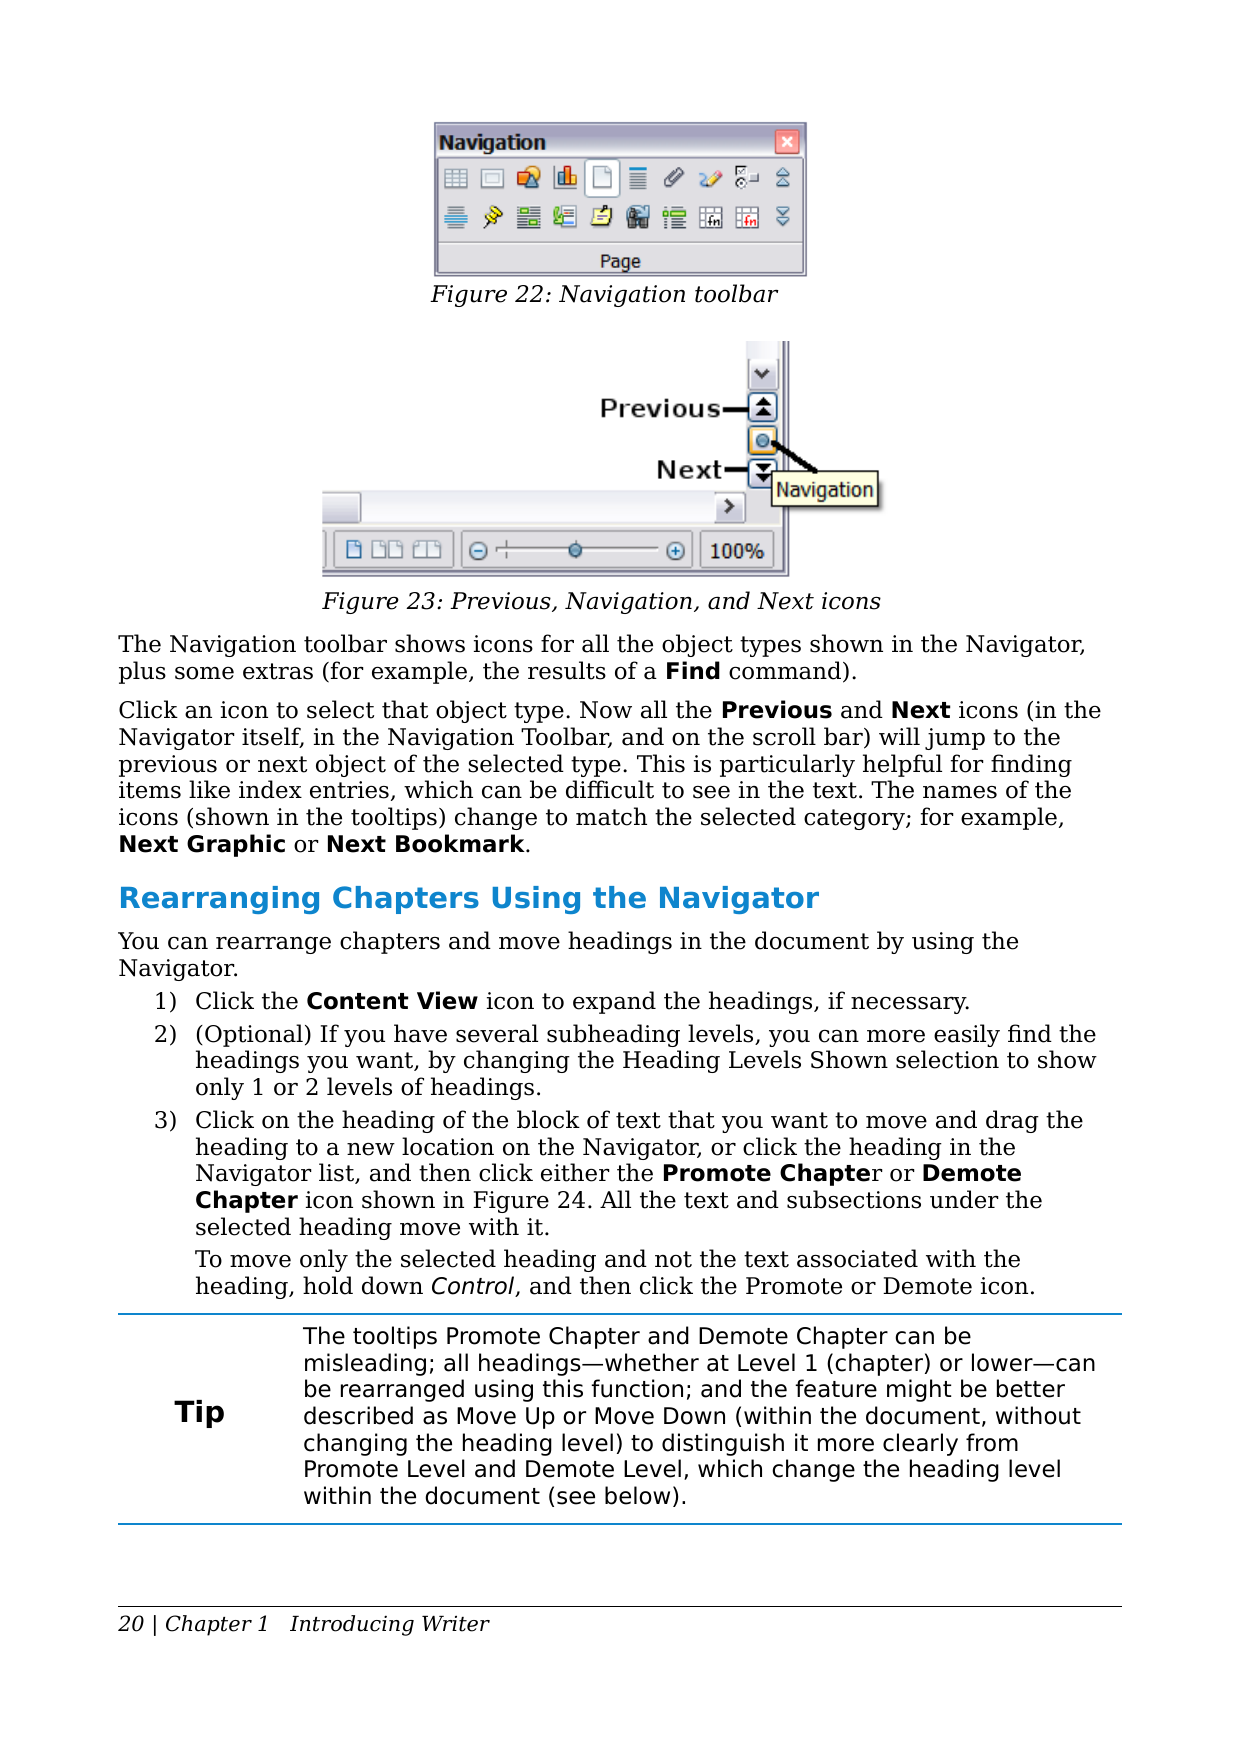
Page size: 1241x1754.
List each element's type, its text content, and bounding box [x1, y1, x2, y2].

list To move only the selected heading and not the text associated with the heading, hold down Control, and then click the Promote or Demote icon. [195, 1247, 1122, 1300]
list Click the Content View icon to expand the headings, if necessary. [177, 988, 1122, 1014]
text Figure 23: Previous, Navigation, and Next icons [322, 588, 918, 615]
list You can rearrange chapters and move headings in the document by using the Navigator. [118, 928, 1122, 981]
subtitle Rearranging Chapters Using the Navigator [118, 882, 1122, 916]
list (Optional) If you have several subheading levels, you can more easily find the headings you want, by changing the Heading Levels Shown selection to show only 1 or 2 levels of headings. [177, 1021, 1122, 1101]
list Click on the heading of the block of text that you want to move and drag the heading to a new location on the Navigator, or click the heading in the Navigator list, and then click either the Promote Chapter or Demote Chapter icon shown in Figure 24. All the text and subsections under the selected heading move with it. [177, 1107, 1122, 1240]
table_header Tip [118, 1315, 281, 1523]
table_header The tooltips Promote Chapter and Demote Chapter can be misleading; all headings—whether at Level 1 (chapter) or lower—can be rearranged using this function; and the feature might be better described as Move Up or Move Down (within the document, without changing the heading level) to distinguish it more clearly from Promote Level and Demote Level, which change the heading level within the document (see below). [281, 1315, 1122, 1523]
picture [322, 341, 889, 582]
text Click an icon to select that object type. Now all the Previous and Next icons (in the Navigator itself, in the Navigation Toolbar, and on the scroll bar) will jump to the previous or next object of the selected type. This is particularly helpful for finding items like index entries, which can be difficult to see in the text. The names of the icons (shown in the tooltips) change to match the selected category; for example, Next Graphic or Next Bookmark. [118, 697, 1122, 857]
picture [431, 118, 810, 281]
text The Navigation toolbar shows icons for all the object types shown in the Navigator, plus some extras (for example, the results of a Find command). [118, 632, 1122, 685]
text Figure 22: Navigation toolbar [431, 281, 809, 307]
